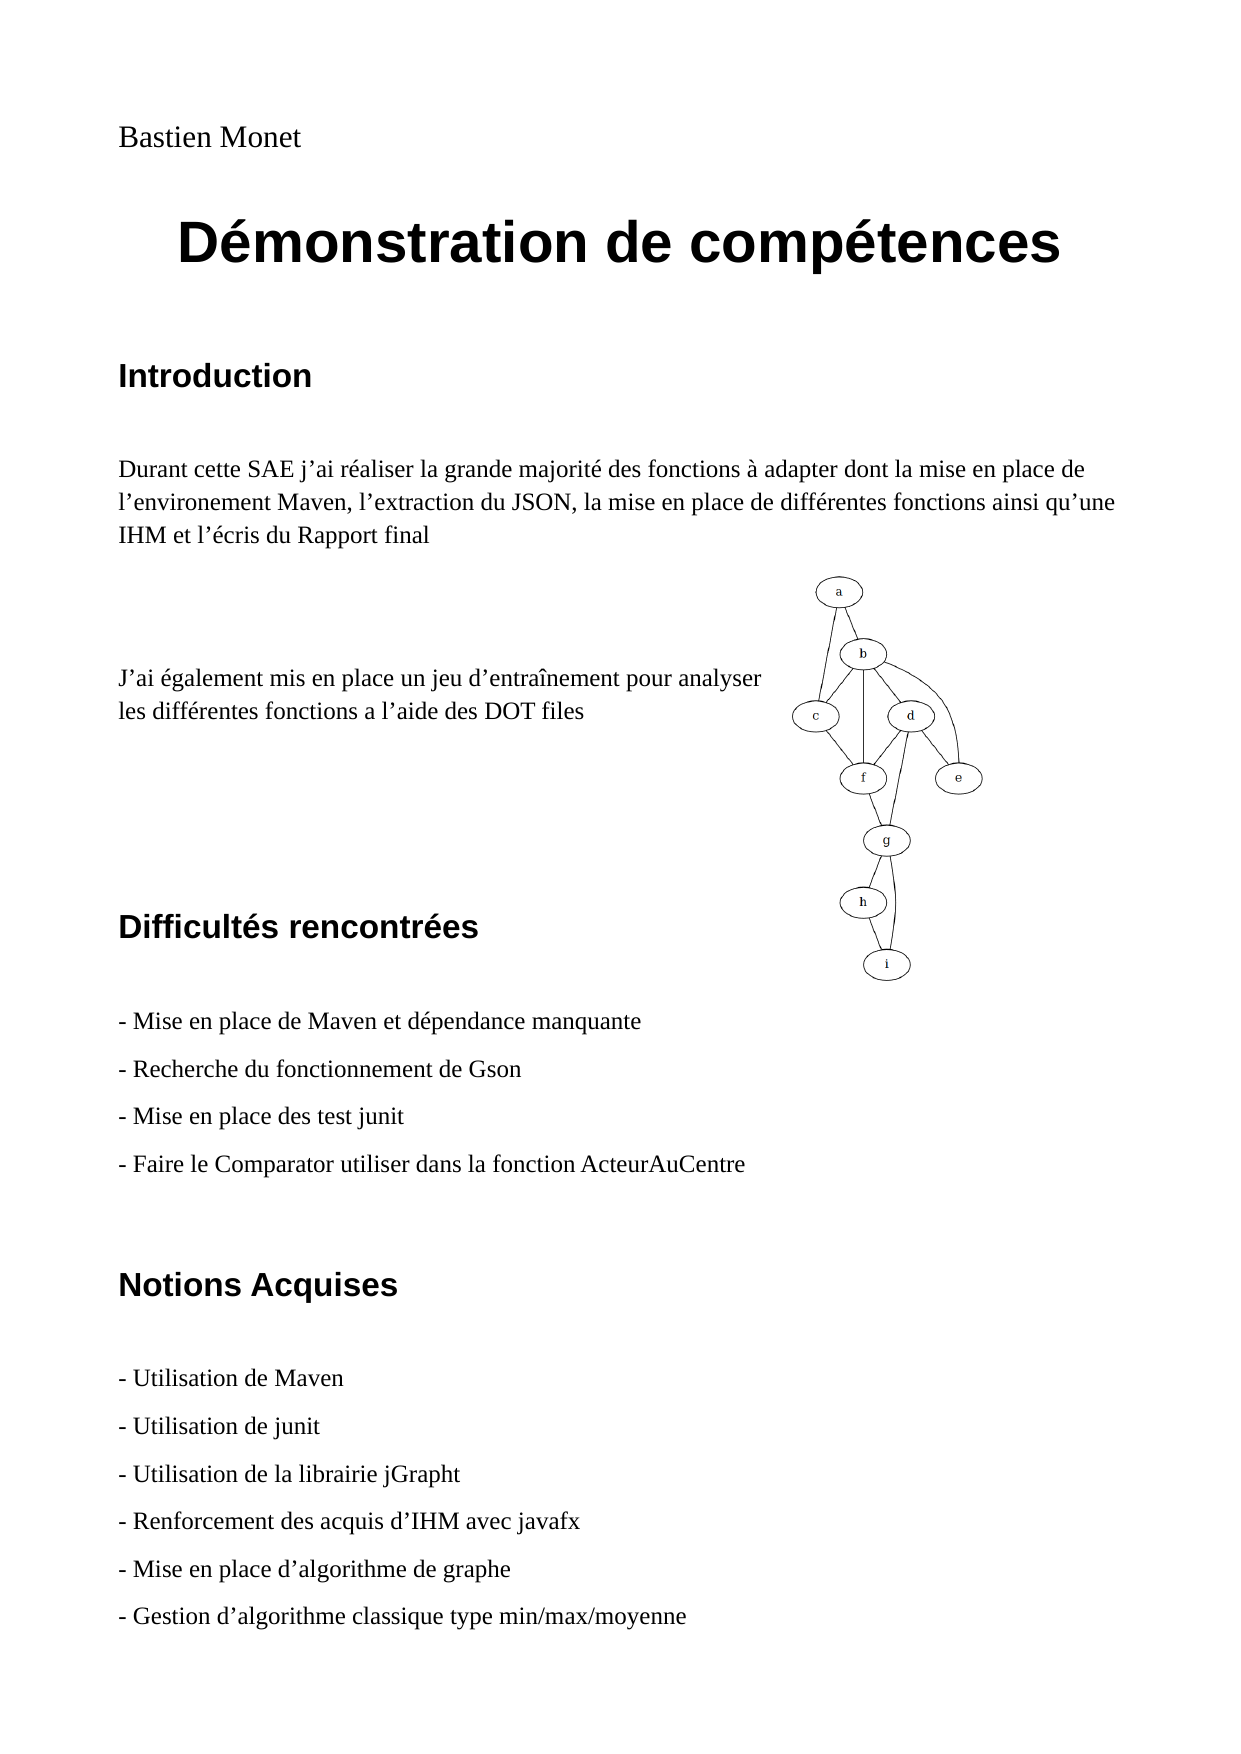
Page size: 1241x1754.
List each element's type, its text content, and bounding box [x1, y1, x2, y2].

text - Utilisation de junit [118, 1411, 1122, 1440]
text [986, 663, 1122, 725]
text J’ai également mis en place un jeu d’entraînement pour analyser les différentes fonctions a l’aide des DOT files [118, 663, 789, 725]
text - Utilisation de la librairie jGrapht [118, 1459, 1122, 1487]
subtitle Difficultés rencontrées [118, 907, 789, 946]
title Démonstration de compétences [118, 208, 1122, 275]
text - Faire le Comparator utiliser dans la fonction ActeurAuCentre [118, 1149, 1122, 1178]
text - Renforcement des acquis d’IHM avec javafx [118, 1506, 1122, 1535]
subtitle Notions Acquises [118, 1265, 1122, 1303]
text - Utilisation de Maven [118, 1363, 1122, 1392]
subtitle Introduction [118, 356, 1122, 394]
text Durant cette SAE j’ai réaliser la grande majorité des fonctions à adapter dont la mise en place de l’environement Maven, l’extraction du JSON, la mise en place de différentes fonctions ainsi qu’une IHM et l’écris du Rapport final [118, 454, 1122, 549]
text - Gestion d’algorithme classique type min/max/moyenne [118, 1601, 1122, 1630]
text - Recherche du fonctionnement de Gson [118, 1054, 1122, 1082]
subtitle [986, 907, 1122, 946]
picture [789, 570, 986, 984]
text - Mise en place de Maven et dépendance manquante [118, 1006, 1122, 1035]
text Bastien Monet [118, 118, 1122, 154]
text - Mise en place d’algorithme de graphe [118, 1554, 1122, 1583]
text - Mise en place des test junit [118, 1101, 1122, 1130]
